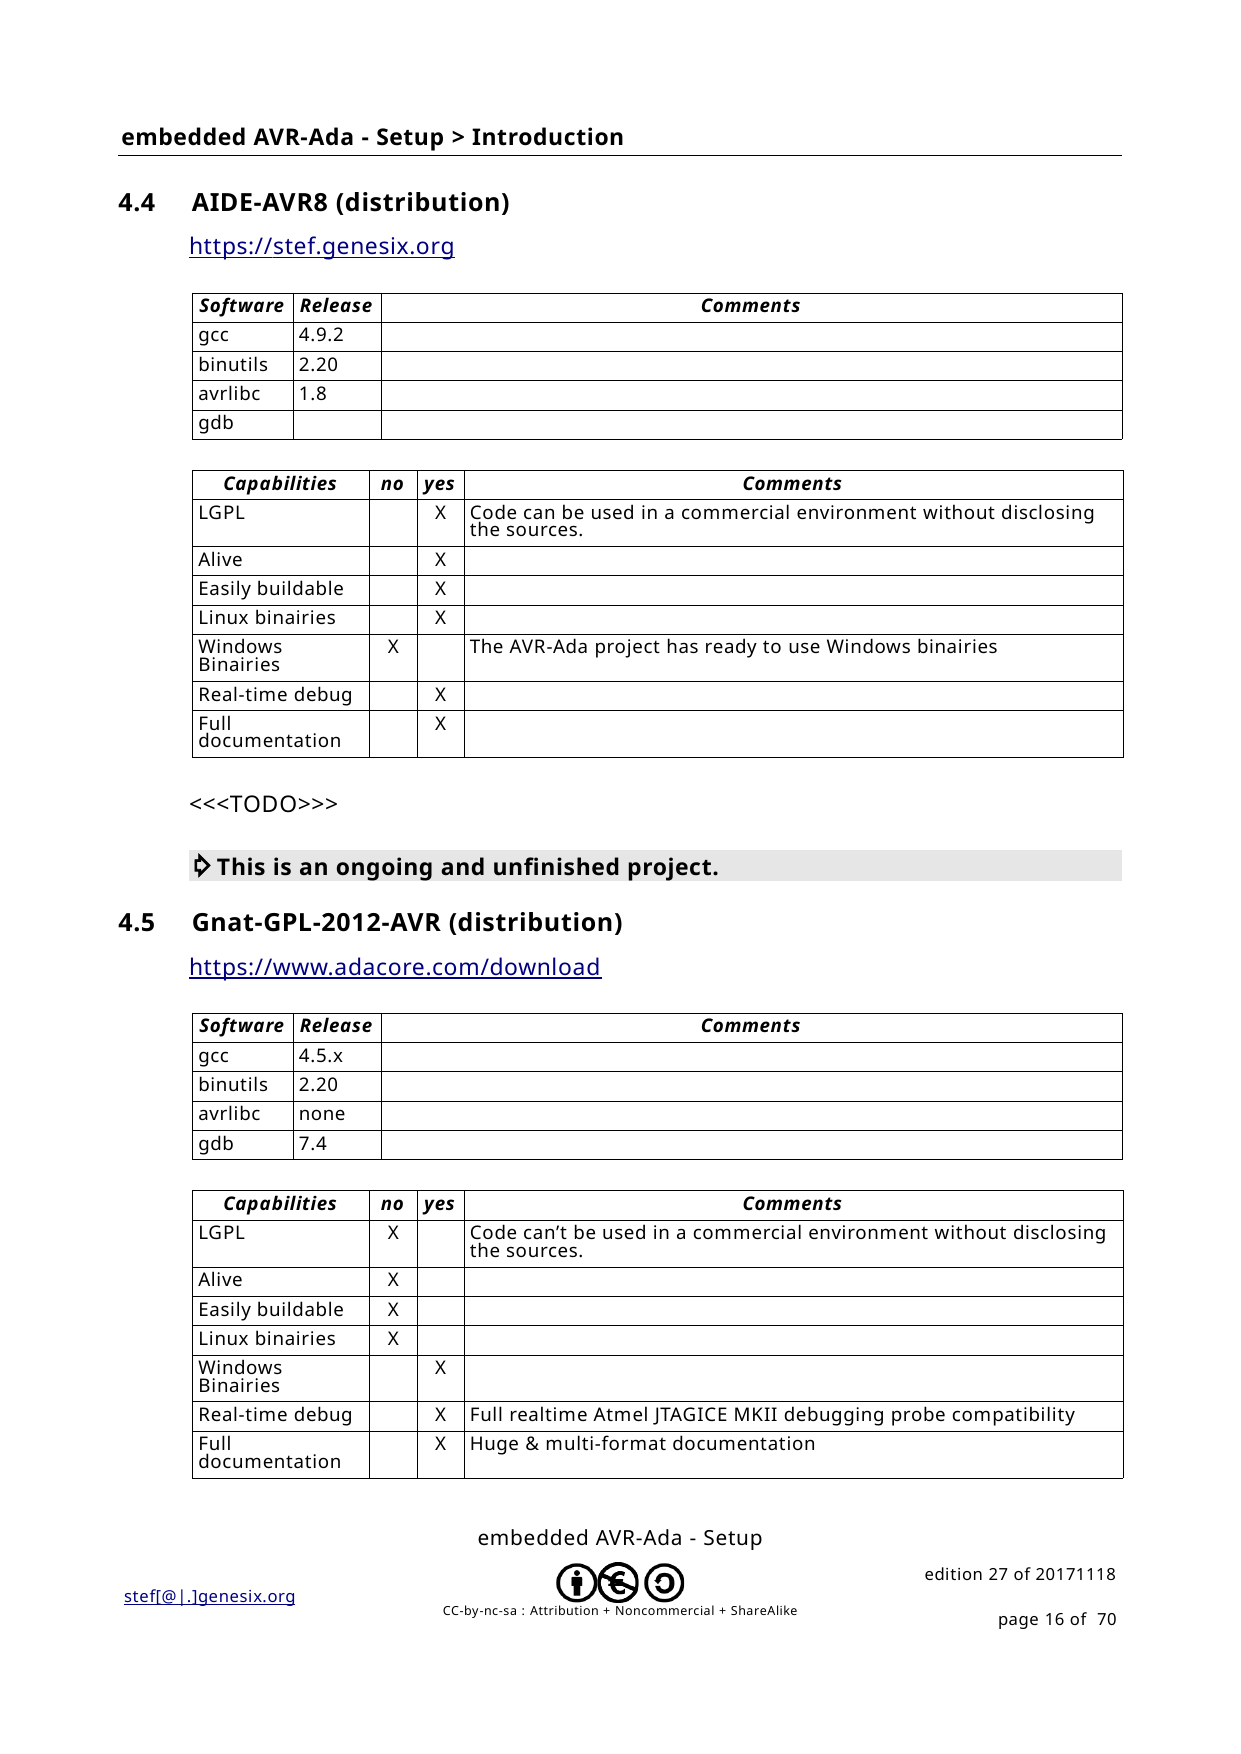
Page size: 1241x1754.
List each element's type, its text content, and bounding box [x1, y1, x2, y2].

table_cell [465, 1297, 1123, 1325]
table_header Software [193, 1014, 293, 1042]
table_cell X [418, 606, 464, 634]
table_cell [382, 1102, 1122, 1130]
table_cell X [418, 711, 464, 757]
table_header Release [294, 294, 381, 322]
subtitle AIDE-AVR8 (distribution) [118, 184, 1122, 218]
table_cell [465, 1268, 1123, 1296]
table_cell binutils [193, 352, 293, 380]
table_cell Code can’t be used in a commercial environment without disclosing the sources. [465, 1221, 1123, 1267]
table_cell [418, 635, 464, 681]
picture [643, 1562, 685, 1603]
table_cell Windows Binairies [193, 1356, 369, 1401]
table_cell [382, 1131, 1122, 1159]
table_cell gcc [193, 323, 293, 351]
table_cell [370, 1402, 417, 1431]
table_cell [370, 682, 417, 710]
table_cell [418, 1297, 464, 1325]
table_cell X [370, 635, 417, 681]
table_cell gcc [193, 1043, 293, 1071]
table_header Software [193, 294, 293, 322]
table_cell Full documentation [193, 711, 369, 757]
table_cell [465, 711, 1123, 757]
table_cell [465, 1326, 1123, 1354]
table_cell Windows Binairies [193, 635, 369, 681]
list This is an ongoing and unfinished project. [189, 850, 1122, 881]
table_cell [382, 1043, 1122, 1071]
table_cell [370, 1432, 417, 1478]
text https://www.adacore.com/download [189, 951, 1122, 982]
table_cell [370, 1356, 417, 1401]
table_cell LGPL [193, 1221, 369, 1267]
table_cell [382, 352, 1122, 380]
table_cell [465, 682, 1123, 710]
table_cell binutils [193, 1072, 293, 1101]
table_cell Alive [193, 1268, 369, 1296]
table_header yes [418, 471, 464, 499]
table_cell 2.20 [294, 352, 381, 380]
table_header no [370, 1191, 417, 1220]
table_cell Real-time debug [193, 682, 369, 710]
table_cell Full documentation [193, 1432, 369, 1478]
table_cell X [370, 1221, 417, 1267]
table_cell [465, 606, 1123, 634]
table_header no [370, 471, 417, 499]
table_header Comments [465, 1191, 1123, 1220]
table_cell [382, 381, 1122, 409]
table_header Comments [382, 294, 1122, 322]
table_header Release [294, 1014, 381, 1042]
table_cell gdb [193, 411, 293, 439]
table_cell The AVR-Ada project has ready to use Windows binairies [465, 635, 1123, 681]
table_cell Huge & multi-format documentation [465, 1432, 1123, 1478]
picture [555, 1562, 639, 1603]
table_cell 4.9.2 [294, 323, 381, 351]
table_header Capabilities [193, 1191, 369, 1220]
table_cell Alive [193, 547, 369, 575]
table_cell X [418, 1402, 464, 1431]
table_header yes [418, 1191, 464, 1220]
table_cell Linux binairies [193, 1326, 369, 1354]
table_cell gdb [193, 1131, 293, 1159]
table_cell [382, 411, 1122, 439]
subtitle Gnat-GPL-2012-AVR (distribution) [118, 905, 1122, 939]
table_cell 2.20 [294, 1072, 381, 1101]
table_cell [370, 576, 417, 605]
text <<<TODO>>> [189, 788, 1122, 819]
table_cell [465, 576, 1123, 605]
table_cell LGPL [193, 500, 369, 546]
table_cell 7.4 [294, 1131, 381, 1159]
table_cell [418, 1268, 464, 1296]
table_cell X [418, 500, 464, 546]
table_cell [418, 1326, 464, 1354]
table_cell X [418, 547, 464, 575]
table_cell [370, 606, 417, 634]
table_cell [370, 711, 417, 757]
table_cell [370, 547, 417, 575]
table_cell Linux binairies [193, 606, 369, 634]
table_header Capabilities [193, 471, 369, 499]
table_cell avrlibc [193, 1102, 293, 1130]
table_cell [418, 1221, 464, 1267]
table_cell [294, 411, 381, 439]
table_cell [382, 323, 1122, 351]
table_cell avrlibc [193, 381, 293, 409]
table_header Comments [382, 1014, 1122, 1042]
table_cell X [418, 1356, 464, 1401]
table_cell 1.8 [294, 381, 381, 409]
table_cell X [370, 1268, 417, 1296]
table_cell [382, 1072, 1122, 1101]
table_cell Full realtime Atmel JTAGICE MKII debugging probe compatibility [465, 1402, 1123, 1431]
table_cell Code can be used in a commercial environment without disclosing the sources. [465, 500, 1123, 546]
table_cell none [294, 1102, 381, 1130]
table_cell X [418, 576, 464, 605]
table_header Comments [465, 471, 1123, 499]
table_cell [370, 500, 417, 546]
table_cell Real-time debug [193, 1402, 369, 1431]
table_cell [465, 547, 1123, 575]
table_cell X [418, 1432, 464, 1478]
table_cell X [418, 682, 464, 710]
table_cell Easily buildable [193, 1297, 369, 1325]
table_cell X [370, 1297, 417, 1325]
text https://stef.genesix.org [189, 230, 1122, 261]
table_cell X [370, 1326, 417, 1354]
table_cell [465, 1356, 1123, 1401]
table_cell 4.5.x [294, 1043, 381, 1071]
table_cell Easily buildable [193, 576, 369, 605]
